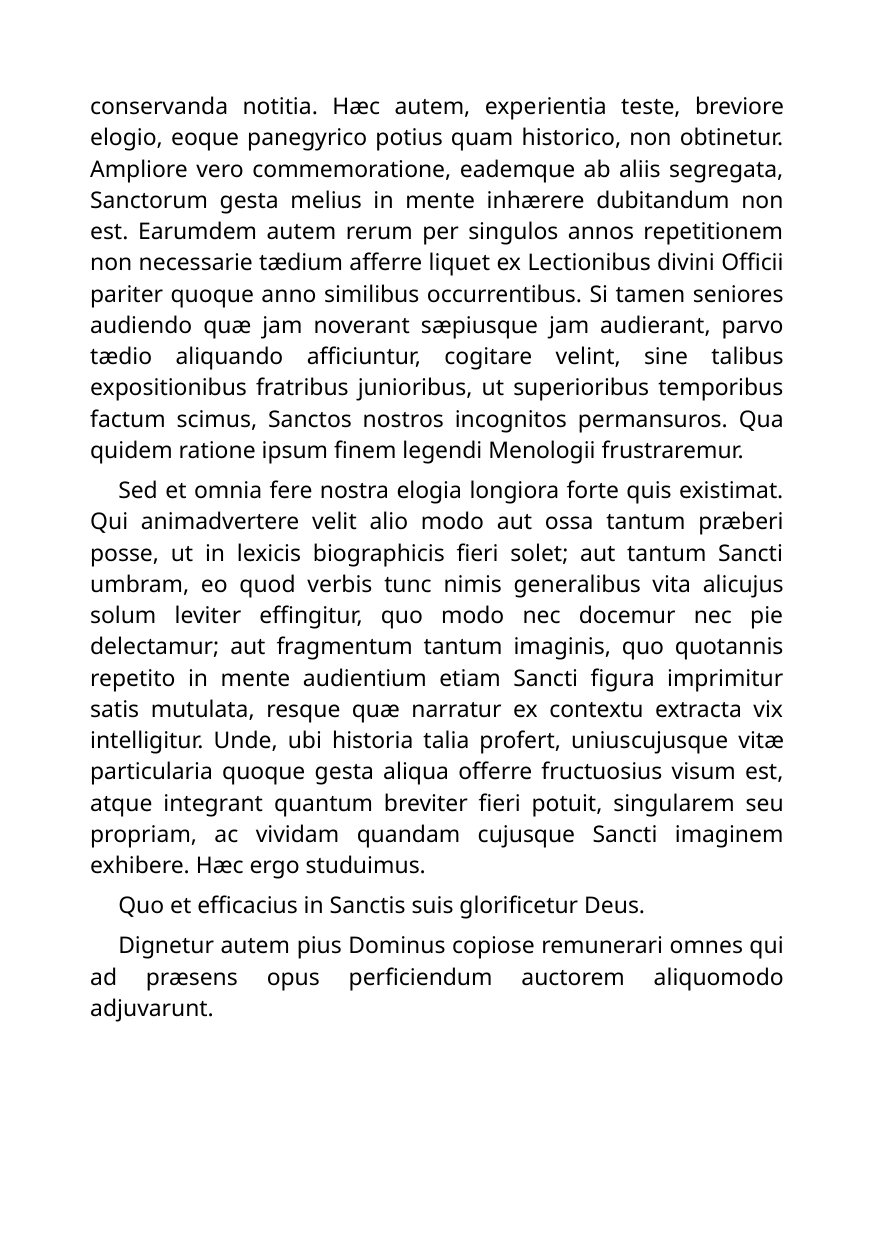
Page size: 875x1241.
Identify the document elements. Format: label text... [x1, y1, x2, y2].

text conservanda notitia. Hæc autem, expe­rientia teste, breviore elogio, eoque panegyrico potius quam historico, non obtinetur. Ampliore vero commemoratione, eademque ab aliis segregata, Sanctorum gesta melius in mente inhærere dubitandum non est. Earumdem autem rerum per singulos annos repetitionem non necessarie tædium afferre liquet ex Lectionibus divini Officii pariter quoque anno similibus occurrentibus. Si tamen seniores audiendo quæ jam noverant sæpiusque jam audierant, parvo tædio aliquando afficiuntur, cogitare velint, sine talibus expositionibus fratribus junioribus, ut superioribus temporibus factum scimus, Sanctos nostros incognitos permansuros. Qua quidem ratione ipsum finem legendi Menologii frustraremur. [90, 90, 784, 465]
text Dignetur autem pius Dominus copiose remunerari omnes qui ad præsens opus perficiendum auctorem aliquomodo adjuvarunt. [90, 929, 784, 1023]
text Sed et omnia fere nostra elogia longiora forte quis existimat. Qui animadvertere velit alio modo aut ossa tantum præberi posse, ut in lexicis biographicis fieri solet; aut tantum Sancti umbram, eo quod verbis tunc nimis generalibus vita alicujus solum leviter effingitur, quo modo nec docemur nec pie delectamur; aut fragmentum tantum imaginis, quo quotannis repetito in mente audientium etiam Sancti figura imprimitur satis mutulata, resque quæ narratur ex contextu extracta vix intelligitur. Unde, ubi historia talia profert, unius­cujusque vitæ particularia quoque gesta aliqua offerre fructuosius visum est, atque integrant quantum breviter fieri potuit, singularem seu propriam, ac vividam quandam cujusque Sancti imaginem exhibere. Hæc ergo studuimus. [90, 474, 784, 880]
text Quo et efficacius in Sanctis suis glorificetur Deus. [90, 889, 784, 920]
